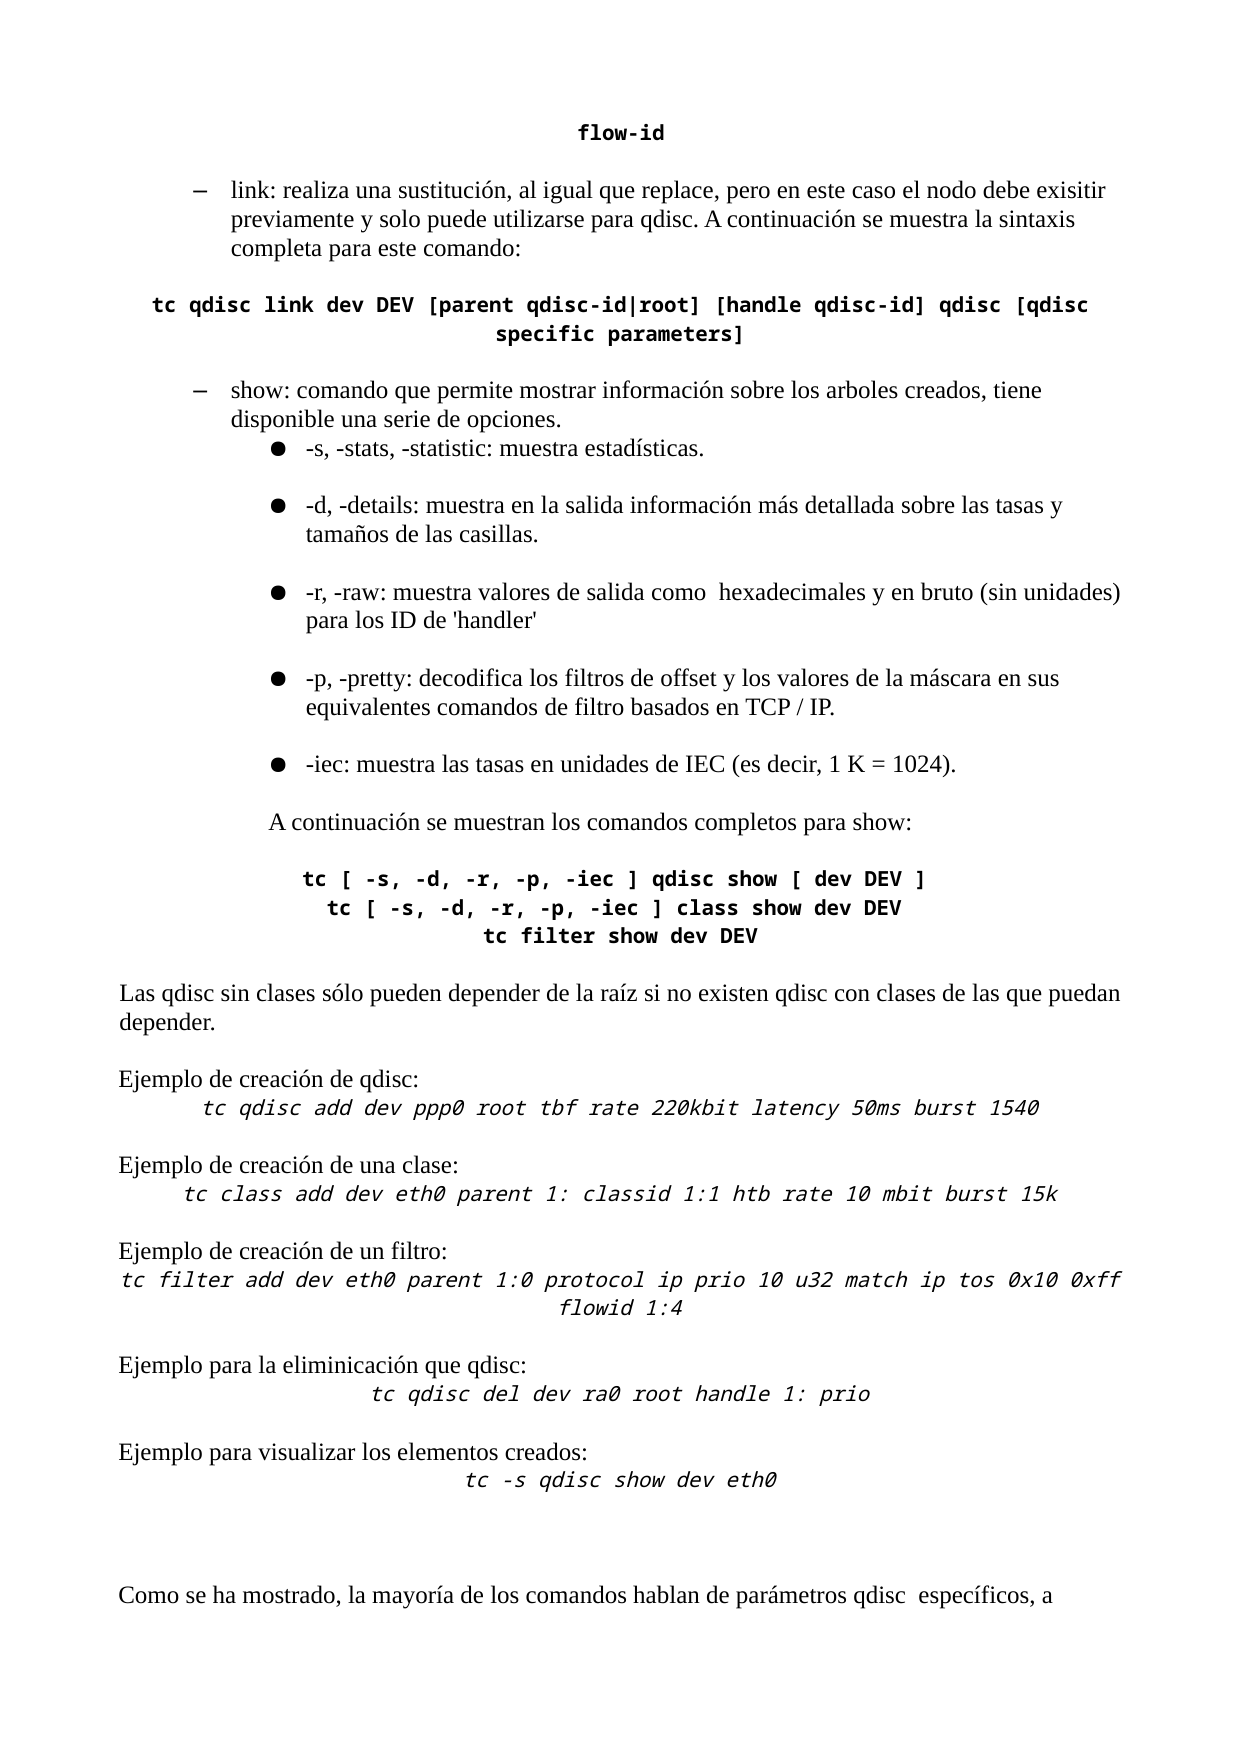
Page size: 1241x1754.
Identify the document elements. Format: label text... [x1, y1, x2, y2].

text tc [ -s, -d, -r, -p, -iec ] class show dev DEV [118, 893, 1122, 921]
text Ejemplo para la eliminicación que qdisc: [118, 1351, 1122, 1379]
text tc filter add dev eth0 parent 1:0 protocol ip prio 10 u32 match ip tos 0x10 0xff flowid 1:4 [118, 1265, 1122, 1322]
text Ejemplo de creación de una clase: [118, 1150, 1122, 1179]
text flow-id [119, 118, 1122, 147]
list -p, -pretty: decodifica los filtros de offset y los valores de la máscara en sus equivalentes comandos de filtro basados en TCP / IP. [268, 663, 1122, 721]
text tc -s qdisc show dev eth0 [118, 1465, 1122, 1494]
list -d, -details: muestra en la salida información más detallada sobre las tasas y tamaños de las casillas. [268, 491, 1122, 548]
text Ejemplo de creación de qdisc: [118, 1064, 1122, 1093]
list A continuación se muestran los comandos completos para show: [231, 807, 1122, 836]
text tc filter show dev DEV [118, 921, 1122, 950]
text tc [ -s, -d, -r, -p, -iec ] qdisc show [ dev DEV ] [119, 864, 1122, 893]
text Ejemplo de creación de un filtro: [118, 1236, 1122, 1265]
text tc qdisc add dev ppp0 root tbf rate 220kbit latency 50ms burst 1540 [118, 1093, 1122, 1122]
text tc class add dev eth0 parent 1: classid 1:1 htb rate 10 mbit burst 15k [118, 1179, 1122, 1207]
text Las qdisc sin clases sólo pueden depender de la raíz si no existen qdisc con clases de las que puedan depender. [119, 978, 1122, 1036]
text tc qdisc del dev ra0 root handle 1: prio [118, 1379, 1122, 1408]
text tc qdisc link dev DEV [parent qdisc-id|root] [handle qdisc-id] qdisc [qdisc specific parameters] [118, 290, 1122, 347]
list link: realiza una sustitución, al igual que replace, pero en este caso el nodo debe exisitir previamente y solo puede utilizarse para qdisc. A continuación se muestra la sintaxis completa para este comando: [193, 175, 1122, 262]
list -iec: muestra las tasas en unidades de IEC (es decir, 1 K = 1024). [268, 749, 1122, 778]
text Ejemplo para visualizar los elementos creados: [118, 1437, 1122, 1465]
list -s, -stats, -statistic: muestra estadísticas. [268, 433, 1122, 462]
list -r, -raw: muestra valores de salida como hexadecimales y en bruto (sin unidades) para los ID de 'handler' [268, 577, 1122, 634]
list show: comando que permite mostrar información sobre los arboles creados, tiene disponible una serie de opciones. [193, 376, 1122, 433]
text Como se ha mostrado, la mayoría de los comandos hablan de parámetros qdisc específicos, a [118, 1580, 1122, 1609]
